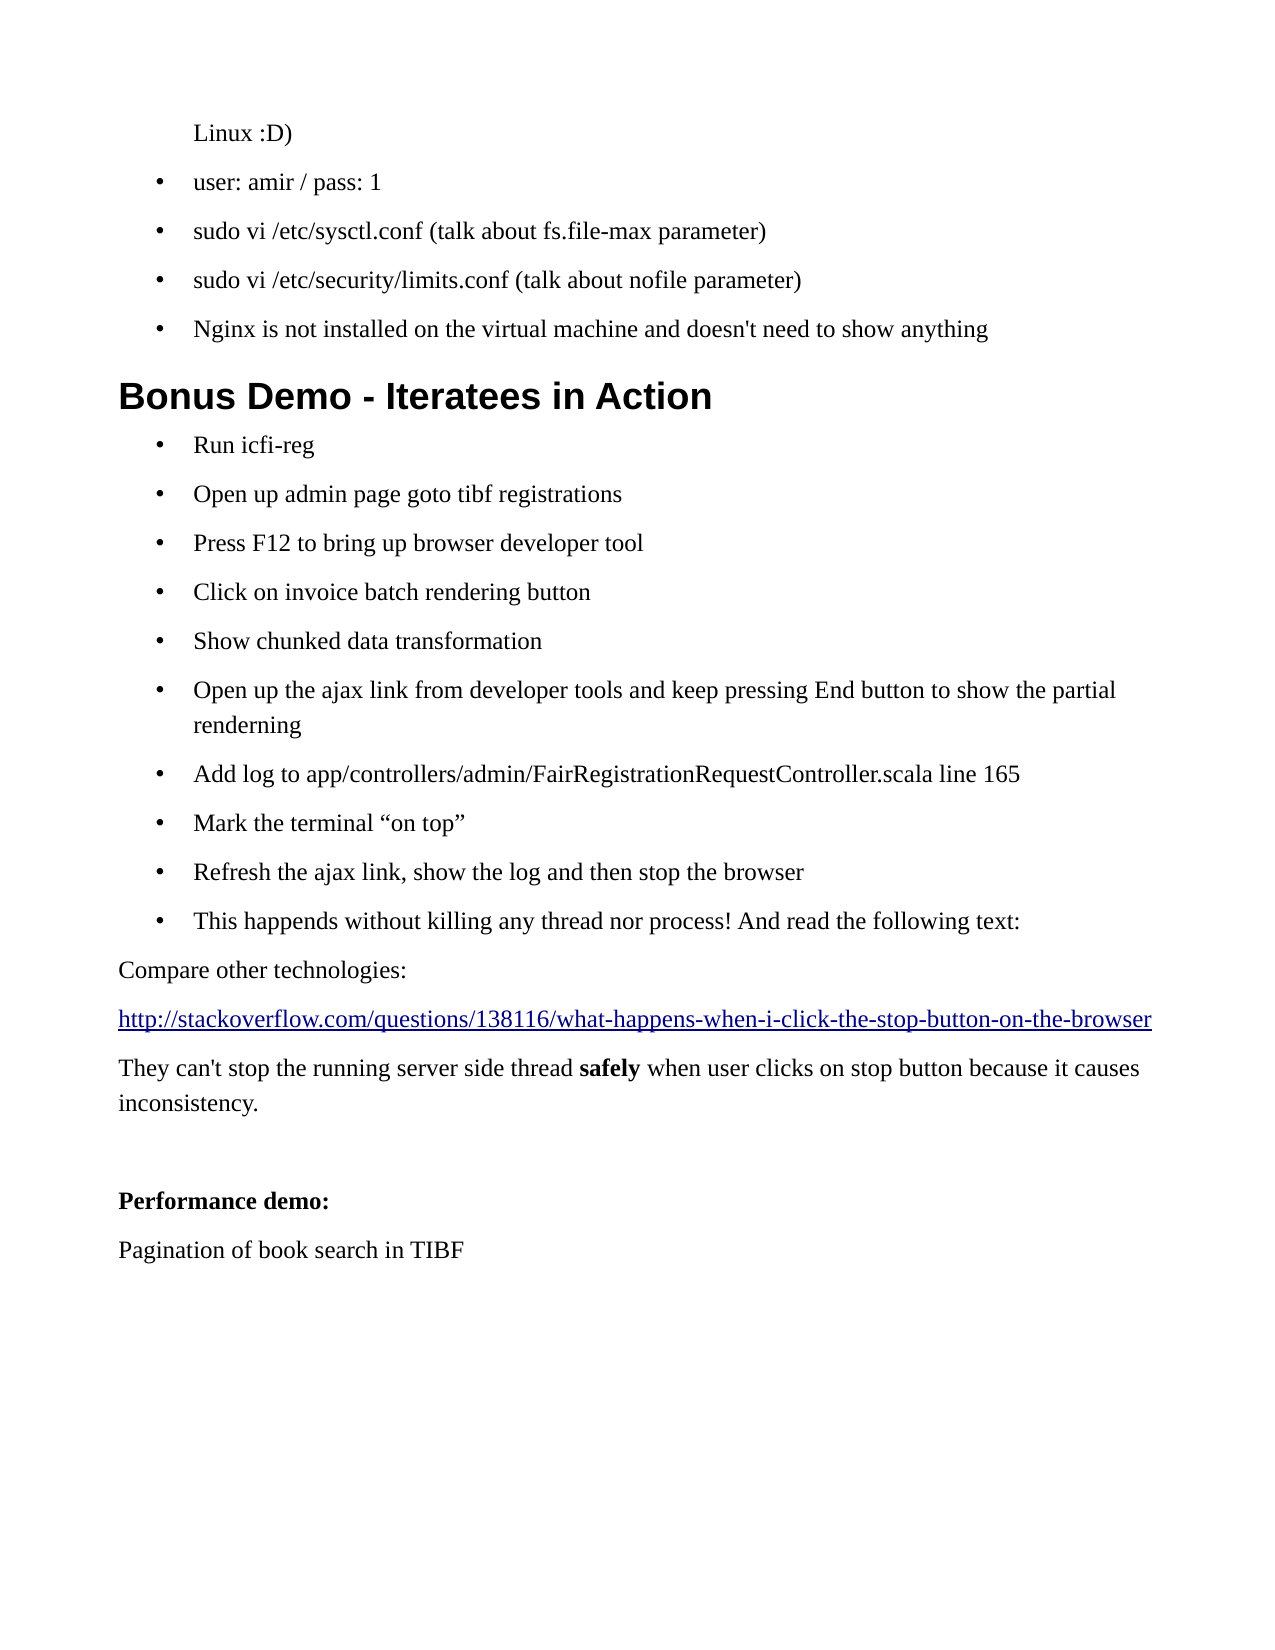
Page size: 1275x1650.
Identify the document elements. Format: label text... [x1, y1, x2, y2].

text They can't stop the running server side thread safely when user clicks on stop button because it causes inconsistency. [118, 1053, 1157, 1116]
list sudo vi /etc/sysctl.conf (talk about fs.file-max parameter) [156, 216, 1157, 245]
text Pagination of book search in TIBF [118, 1235, 1157, 1264]
list sudo vi /etc/security/limits.conf (talk about nofile parameter) [156, 265, 1157, 294]
list Mark the terminal “on top” [156, 808, 1157, 837]
list Refresh the ajax link, show the log and then stop the browser [156, 857, 1157, 886]
list Press F12 to bring up browser developer tool [156, 528, 1157, 557]
subtitle Bonus Demo - Iteratees in Action [118, 374, 1157, 417]
list Open up the ajax link from developer tools and keep pressing End button to show the partial renderning [156, 675, 1157, 738]
list This happends without killing any thread nor process! And read the following text: [156, 906, 1157, 935]
text http://stackoverflow.com/questions/138116/what-happens-when-i-click-the-stop-button-on-the-browser [118, 1004, 1157, 1033]
list Nginx is not installed on the virtual machine and doesn't need to show anything [156, 314, 1157, 343]
list Run icfi-reg [156, 430, 1157, 459]
list Add log to app/controllers/admin/FairRegistrationRequestController.scala line 165 [156, 759, 1157, 788]
text Performance demo: [118, 1186, 1157, 1214]
list Open up admin page goto tibf registrations [156, 479, 1157, 508]
list Linux :D) [156, 118, 1157, 147]
text Compare other technologies: [118, 955, 1157, 984]
list Click on invoice batch rendering button [156, 577, 1157, 606]
list user: amir / pass: 1 [156, 167, 1157, 196]
list Show chunked data transformation [156, 626, 1157, 655]
